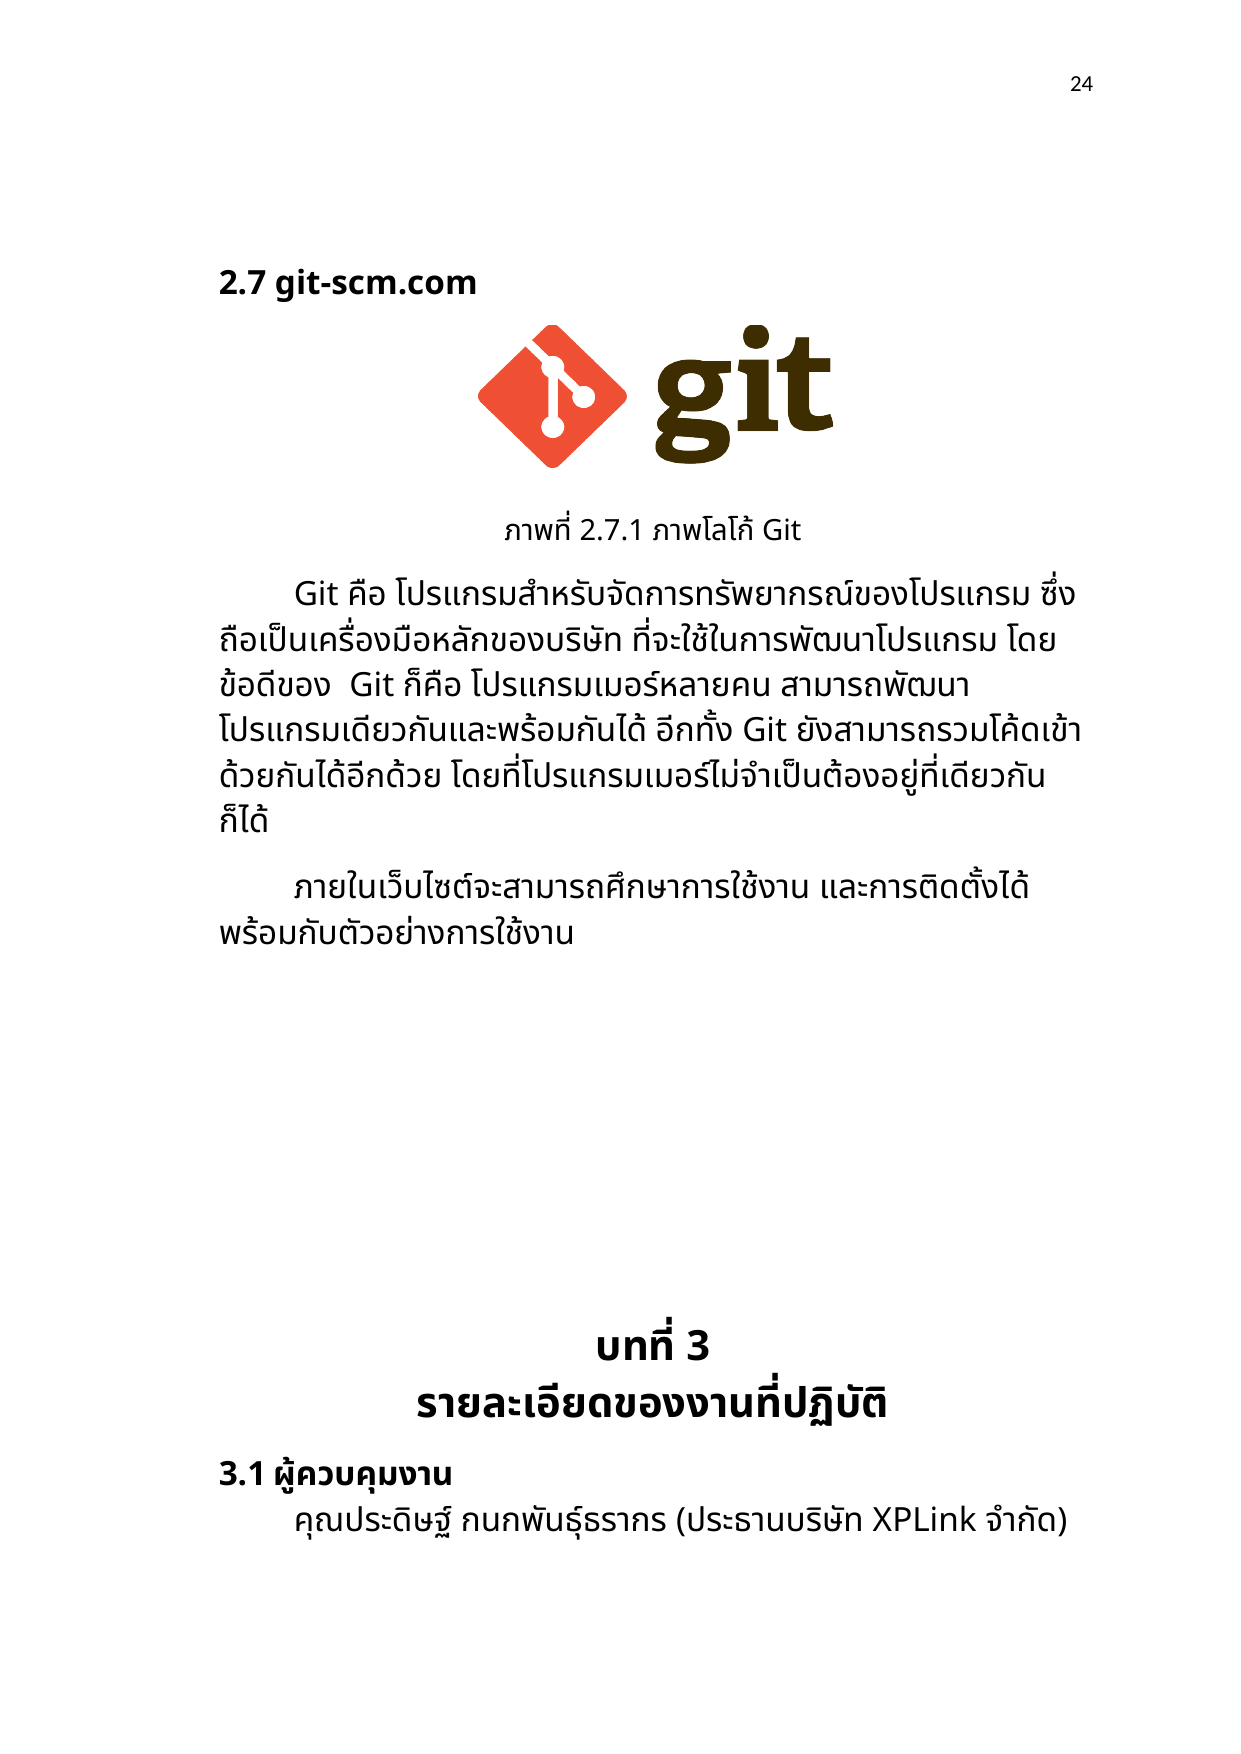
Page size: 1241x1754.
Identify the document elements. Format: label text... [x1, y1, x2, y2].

text 2.7 git-scm.com [218, 259, 1087, 304]
text Git คือ โปรแกรมสำหรับจัดการทรัพยากรณ์ของโปรแกรม ซึ่งถือเป็นเครื่องมือหลักของบริษัท ที่จะใช้ในการพัฒนาโปรแกรม โดยข้อดีของ Git ก็คือ โปรแกรมเมอร์หลายคน สามารถพัฒนาโปรแกรมเดียวกันและพร้อมกันได้ อีกทั้ง Git ยังสามารถรวมโค้ดเข้าด้วยกันได้อีกด้วย โดยที่โปรแกรมเมอร์ไม่จำเป็นต้องอยู่ที่เดียวกันก็ได้ [218, 570, 1087, 842]
text รายละเอียดของงานที่ปฏิบัติ [218, 1372, 1087, 1429]
text บทที่ 3 [218, 1316, 1087, 1372]
text 3.1ผู้ควบคุมงาน [218, 1450, 1087, 1495]
text ภายในเว็บไซต์จะสามารถศึกษาการใช้งาน และการติดตั้งได้ พร้อมกับตัวอย่างการใช้งาน [218, 863, 1087, 954]
text ภาพที่ 2.7.1 ภาพโลโก้ Git [218, 509, 1087, 549]
picture [478, 325, 834, 468]
text คุณประดิษฐ์ กนกพันธุ์ธรากร (ประธานบริษัท XPLink จำกัด) [218, 1495, 1087, 1541]
